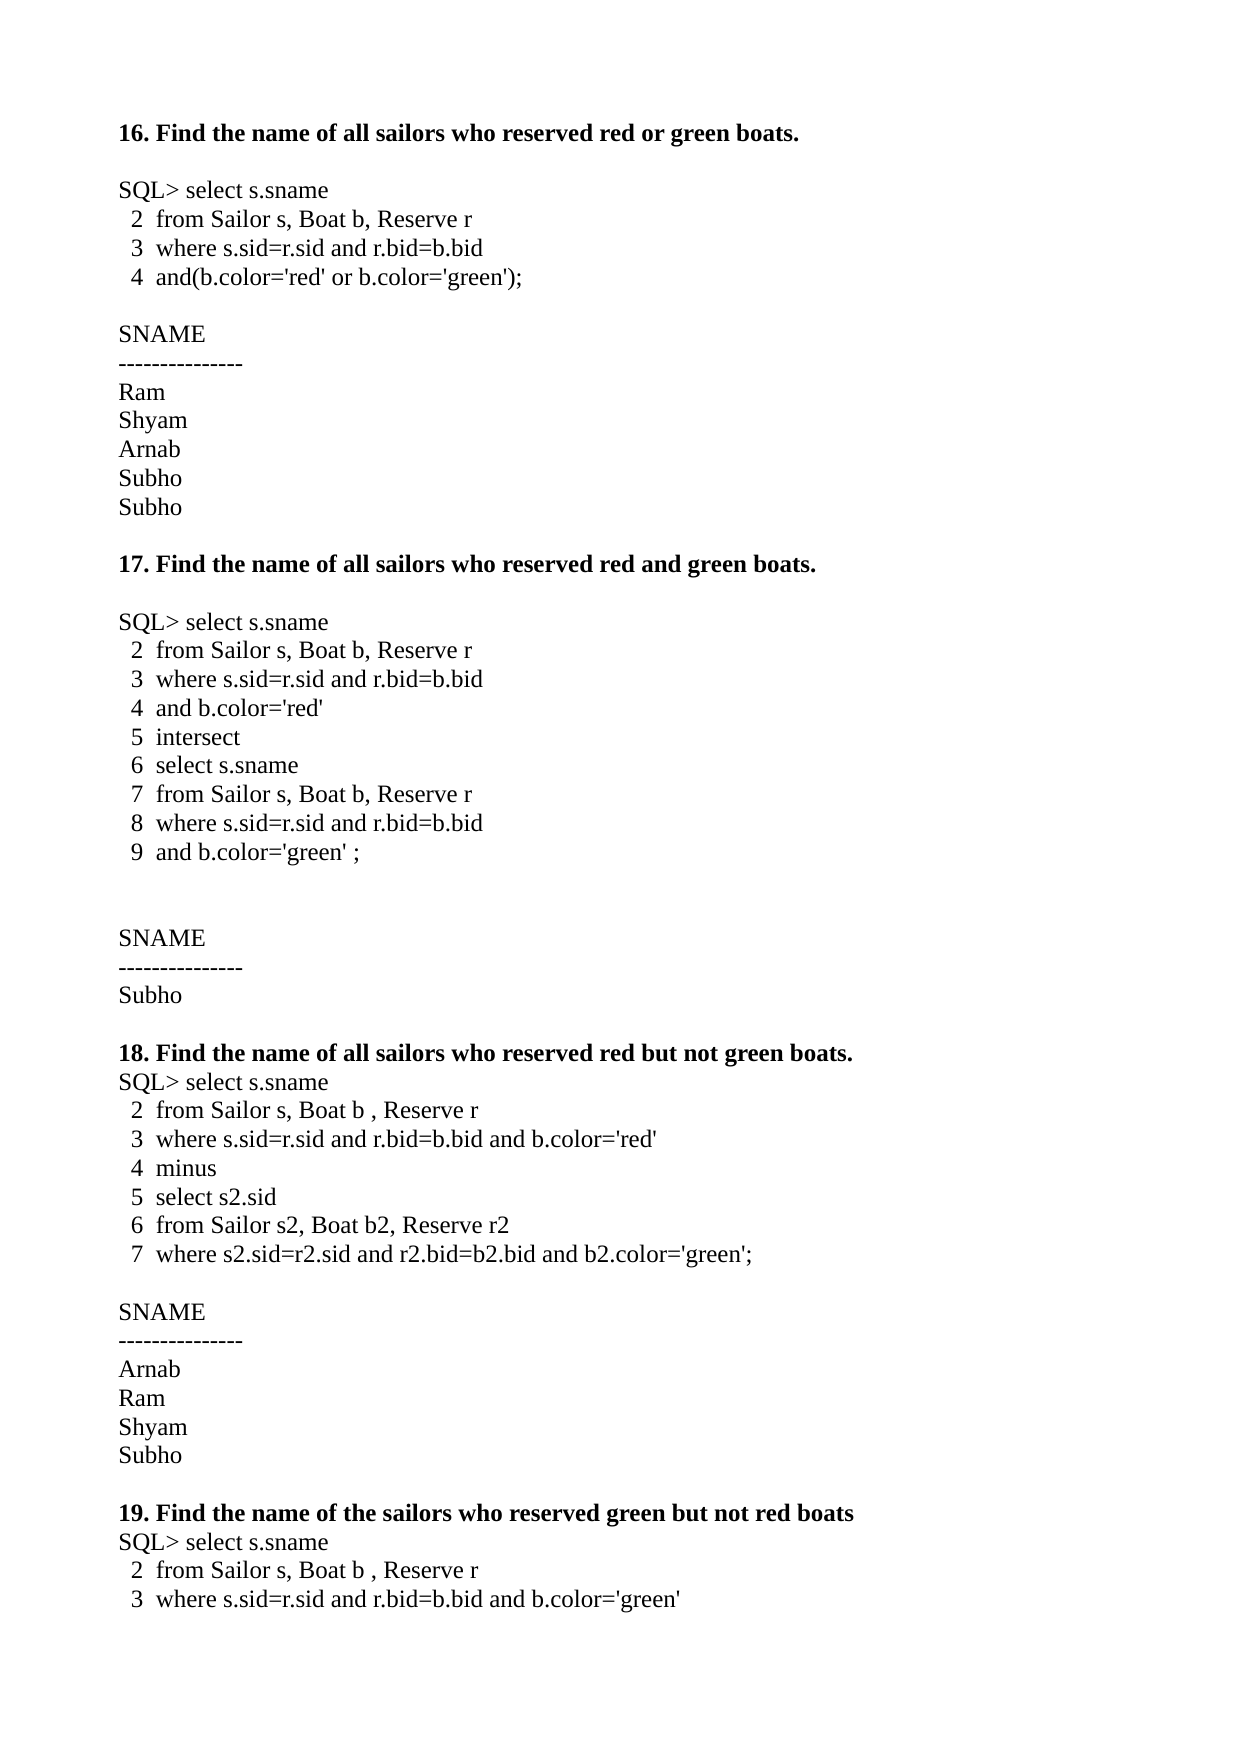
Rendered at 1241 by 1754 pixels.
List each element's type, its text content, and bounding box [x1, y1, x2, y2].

text SQL> select s.sname [118, 1067, 1122, 1096]
text 3 where s.sid=r.sid and r.bid=b.bid and b.color='green' [118, 1584, 1122, 1613]
text 3 where s.sid=r.sid and r.bid=b.bid and b.color='red' [118, 1124, 1122, 1153]
text 5 select s2.sid [118, 1182, 1122, 1211]
text Subho [118, 981, 1122, 1009]
text SQL> select s.sname [118, 176, 1122, 204]
text Arnab [118, 1354, 1122, 1383]
text --------------- [118, 1326, 1122, 1354]
text --------------- [118, 348, 1122, 377]
text 16. Find the name of all sailors who reserved red or green boats. [118, 118, 1122, 147]
text Arnab [118, 434, 1122, 463]
text 17. Find the name of all sailors who reserved red and green boats. [118, 549, 1122, 578]
text SNAME [118, 319, 1122, 348]
text 6 from Sailor s2, Boat b2, Reserve r2 [118, 1211, 1122, 1239]
text SNAME [118, 923, 1122, 952]
text Ram [118, 377, 1122, 406]
text 7 where s2.sid=r2.sid and r2.bid=b2.bid and b2.color='green'; [118, 1239, 1122, 1268]
text 3 where s.sid=r.sid and r.bid=b.bid [118, 664, 1122, 693]
text 19. Find the name of the sailors who reserved green but not red boats [118, 1498, 1122, 1527]
text SNAME [118, 1297, 1122, 1326]
text Shyam [118, 1412, 1122, 1441]
text 9 and b.color='green' ; [118, 837, 1122, 866]
text 5 intersect [118, 722, 1122, 751]
text Subho [118, 463, 1122, 492]
text 4 and(b.color='red' or b.color='green'); [118, 262, 1122, 291]
text 7 from Sailor s, Boat b, Reserve r [118, 779, 1122, 808]
text SQL> select s.sname [118, 607, 1122, 636]
text 3 where s.sid=r.sid and r.bid=b.bid [118, 233, 1122, 262]
text 2 from Sailor s, Boat b, Reserve r [118, 636, 1122, 664]
text 4 and b.color='red' [118, 693, 1122, 722]
text Ram [118, 1383, 1122, 1412]
text 2 from Sailor s, Boat b , Reserve r [118, 1096, 1122, 1124]
text 4 minus [118, 1153, 1122, 1182]
text Shyam [118, 406, 1122, 434]
text 8 where s.sid=r.sid and r.bid=b.bid [118, 808, 1122, 837]
text Subho [118, 1441, 1122, 1469]
text 18. Find the name of all sailors who reserved red but not green boats. [118, 1038, 1122, 1067]
text --------------- [118, 952, 1122, 981]
text Subho [118, 492, 1122, 521]
text 6 select s.sname [118, 751, 1122, 779]
text SQL> select s.sname [118, 1527, 1122, 1556]
text 2 from Sailor s, Boat b , Reserve r [118, 1556, 1122, 1584]
text 2 from Sailor s, Boat b, Reserve r [118, 204, 1122, 233]
